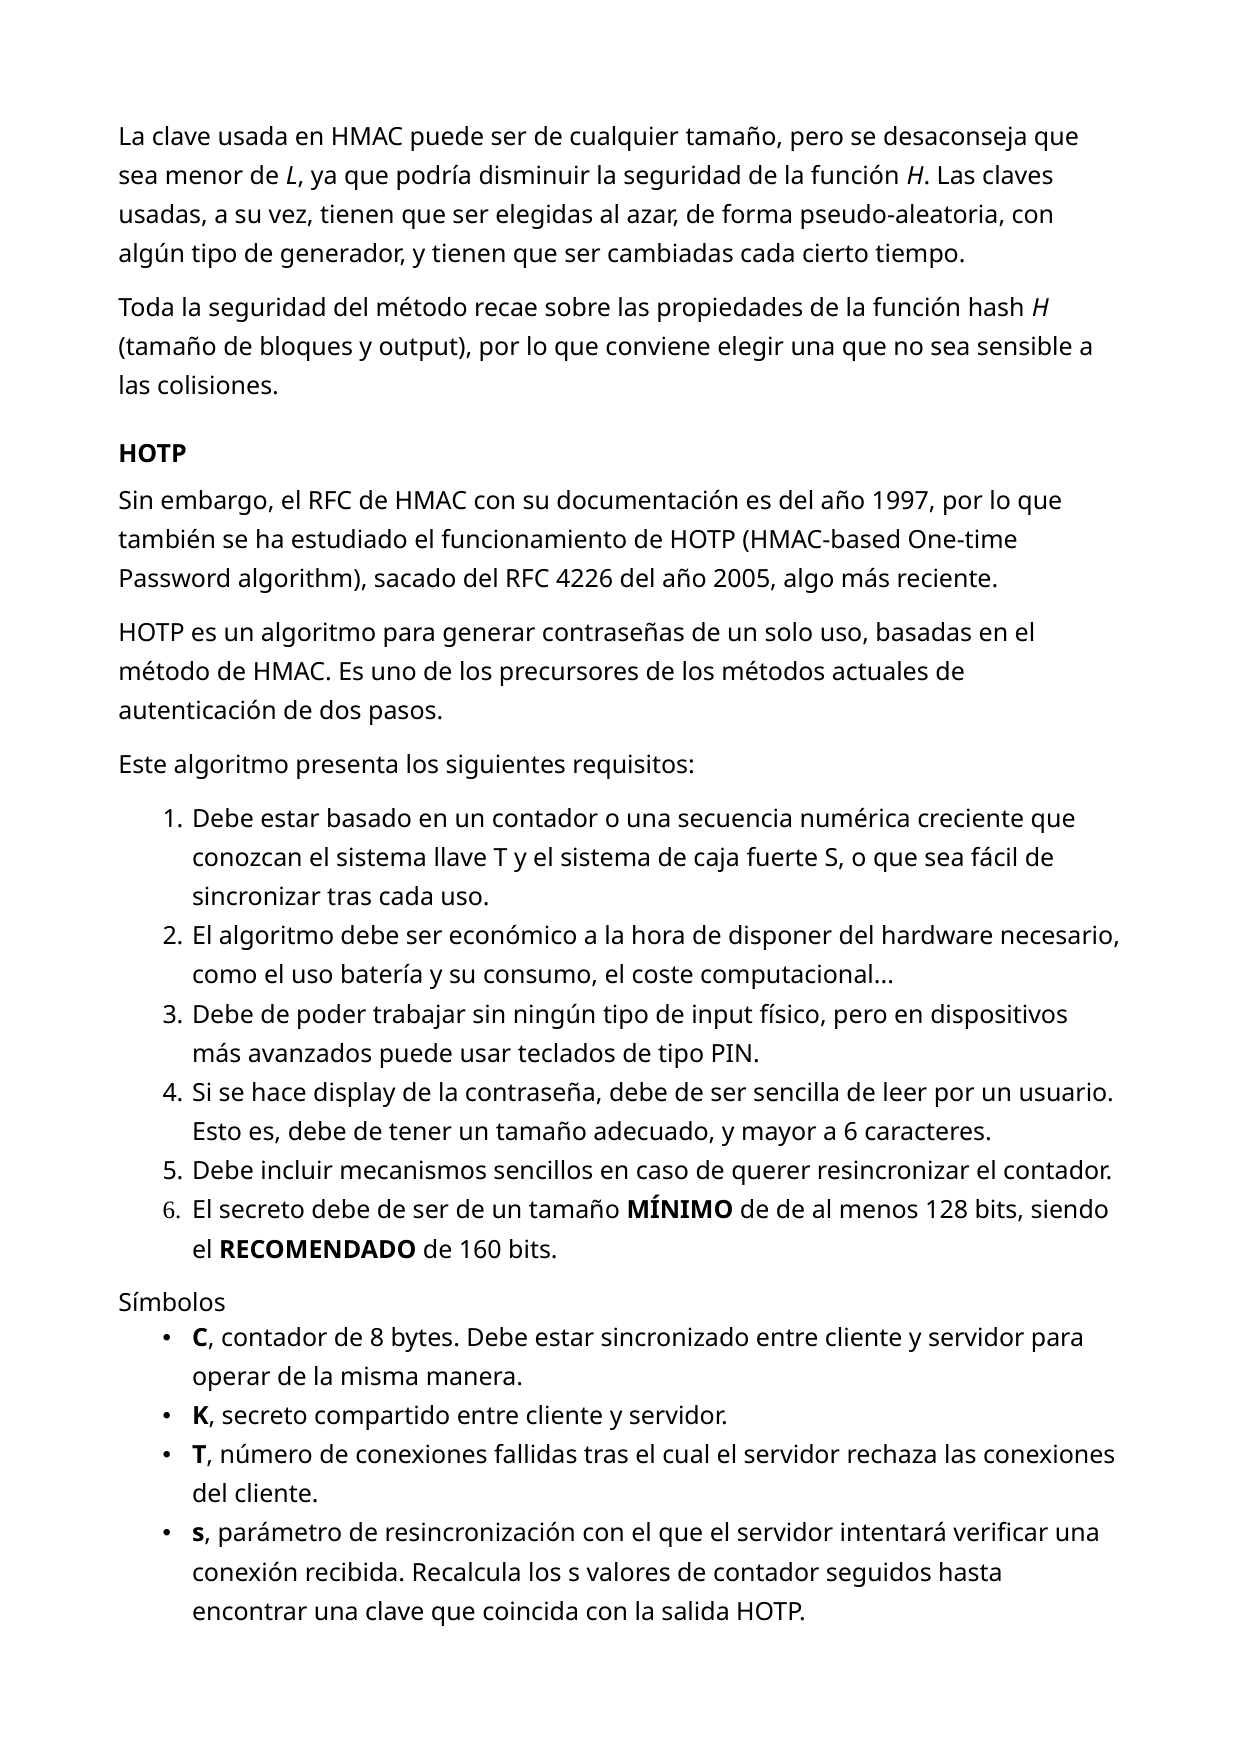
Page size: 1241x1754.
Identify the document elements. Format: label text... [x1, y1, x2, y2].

text Sin embargo, el RFC de HMAC con su documentación es del año 1997, por lo que también se ha estudiado el funcionamiento de HOTP (HMAC-based One-time Password algorithm), sacado del RFC 4226 del año 2005, algo más reciente. [118, 483, 1122, 595]
subtitle HOTP [118, 436, 1122, 470]
text Toda la seguridad del método recae sobre las propiedades de la función hash H (tamaño de bloques y output), por lo que conviene elegir una que no sea sensible a las colisiones. [118, 289, 1122, 402]
list s, parámetro de resincronización con el que el servidor intentará verificar una conexión recibida. Recalcula los s valores de contador seguidos hasta encontrar una clave que coincida con la salida HOTP. [162, 1515, 1122, 1627]
text HOTP es un algoritmo para generar contraseñas de un solo uso, basadas en el método de HMAC. Es uno de los precursores de los métodos actuales de autenticación de dos pasos. [118, 615, 1122, 727]
list Debe incluir mecanismos sencillos en caso de querer resincronizar el contador. [162, 1153, 1122, 1187]
list Si se hace display de la contraseña, debe de ser sencilla de leer por un usuario. Esto es, debe de tener un tamaño adecuado, y mayor a 6 caracteres. [162, 1075, 1122, 1148]
text La clave usada en HMAC puede ser de cualquier tamaño, pero se desaconseja que sea menor de L, ya que podría disminuir la seguridad de la función H. Las claves usadas, a su vez, tienen que ser elegidas al azar, de forma pseudo-aleatoria, con algún tipo de generador, y tienen que ser cambiadas cada cierto tiempo. [118, 118, 1122, 270]
list El secreto debe de ser de un tamaño MÍNIMO de de al menos 128 bits, siendo el RECOMENDADO de 160 bits. [162, 1192, 1122, 1265]
list C, contador de 8 bytes. Debe estar sincronizado entre cliente y servidor para operar de la misma manera. [162, 1319, 1122, 1392]
list Debe de poder trabajar sin ningún tipo de input físico, pero en dispositivos más avanzados puede usar teclados de tipo PIN. [162, 996, 1122, 1069]
list Debe estar basado en un contador o una secuencia numérica creciente que conozcan el sistema llave T y el sistema de caja fuerte S, o que sea fácil de sincronizar tras cada uso. [162, 801, 1122, 913]
text Este algoritmo presenta los siguientes requisitos: [118, 747, 1122, 781]
text Símbolos [118, 1285, 1122, 1319]
list K, secreto compartido entre cliente y servidor. [162, 1397, 1122, 1432]
list El algoritmo debe ser económico a la hora de disponer del hardware necesario, como el uso batería y su consumo, el coste computacional... [162, 918, 1122, 991]
list T, número de conexiones fallidas tras el cual el servidor rechaza las conexiones del cliente. [162, 1437, 1122, 1510]
